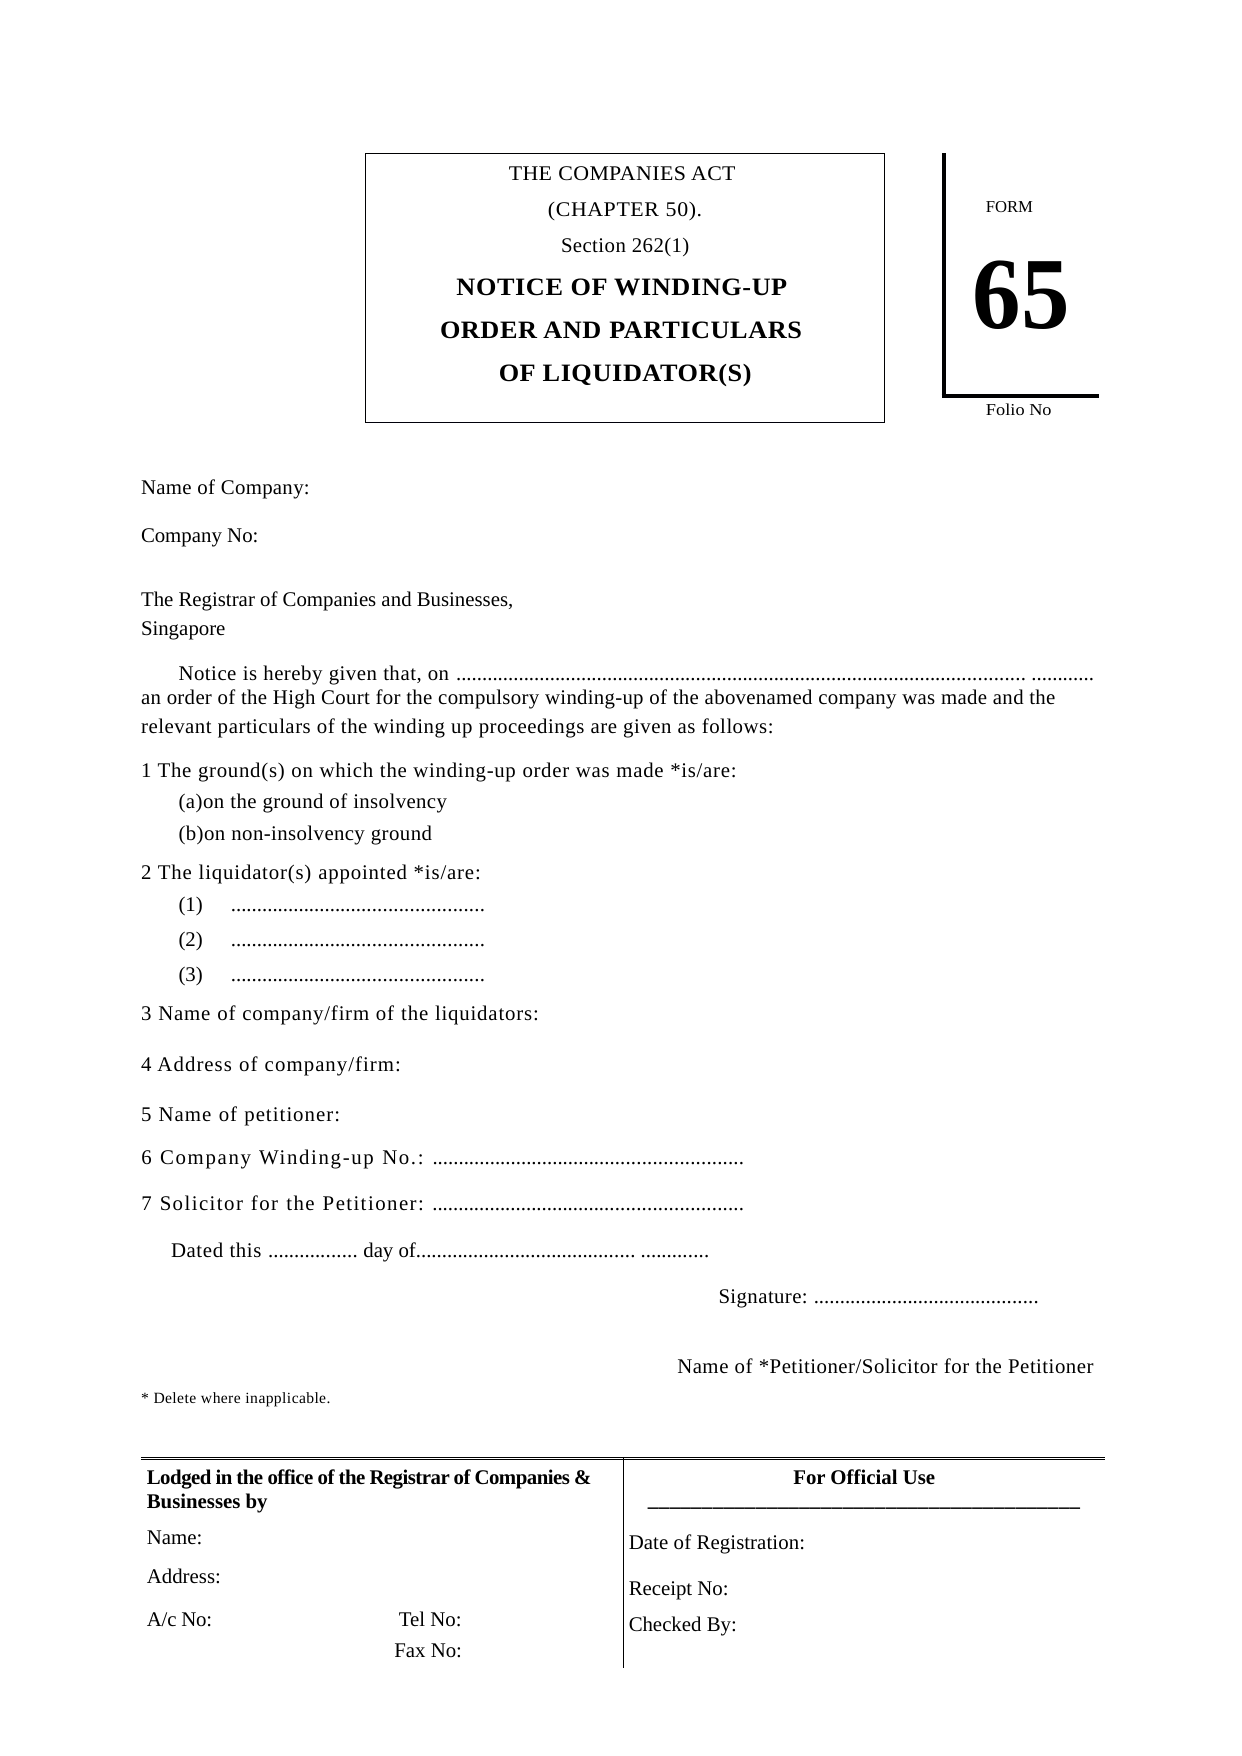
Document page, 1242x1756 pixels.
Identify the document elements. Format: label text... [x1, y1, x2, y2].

list on the ground of insolvency [178, 789, 1105, 813]
text Notice is hereby given that, on [178, 661, 1105, 685]
table_header For Official Use ________________________________________ Date of Registration: Receipt No: Checked By: [624, 1460, 1105, 1668]
text Name of Company: <o.name> Company No: <o.uen> [141, 475, 1104, 547]
table_cell [885, 394, 944, 422]
text * Delete where inapplicable. [141, 1389, 1105, 1407]
table_header [885, 153, 942, 394]
table_header FORM 65 [946, 153, 1098, 394]
text Name of *Petitioner/Solicitor for the Petitioner [141, 1353, 1094, 1378]
text 3 Name of company/firm of the liquidators: [141, 1001, 1105, 1025]
list on non-insolvency ground [178, 821, 1105, 845]
text Dated this day of [171, 1238, 1105, 1262]
text The Registrar of Companies and Businesses, Singapore [141, 587, 543, 640]
text Signature: [718, 1284, 1105, 1308]
text an order of the High Court for the compulsory winding-up of the abovenamed company was made and the relevant particulars of the winding up proceedings are given as follows: [141, 685, 1105, 738]
table_cell [366, 394, 884, 422]
text 4 Address of company/firm: [141, 1052, 1105, 1076]
table_header THE COMPANIES ACT (CHAPTER 50). Section 262(1) NOTICE OF WINDING-UP ORDER AND PARTICULARS OF LIQUIDATOR(S) [366, 154, 884, 394]
text 6 Company Winding-up No.: [141, 1145, 1105, 1169]
text 7 Solicitor for the Petitioner: [141, 1191, 1105, 1215]
table_header Lodged in the office of the Registrar of Companies & Businesses by Name: Address: A/c No: Tel No: Fax No: [141, 1460, 623, 1668]
text 5 Name of petitioner: [141, 1102, 1105, 1126]
text 2 The liquidator(s) appointed *is/are: [141, 860, 1105, 884]
table_cell Folio No [944, 398, 1098, 422]
text 1 The ground(s) on which the winding-up order was made *is/are: [141, 758, 1105, 782]
